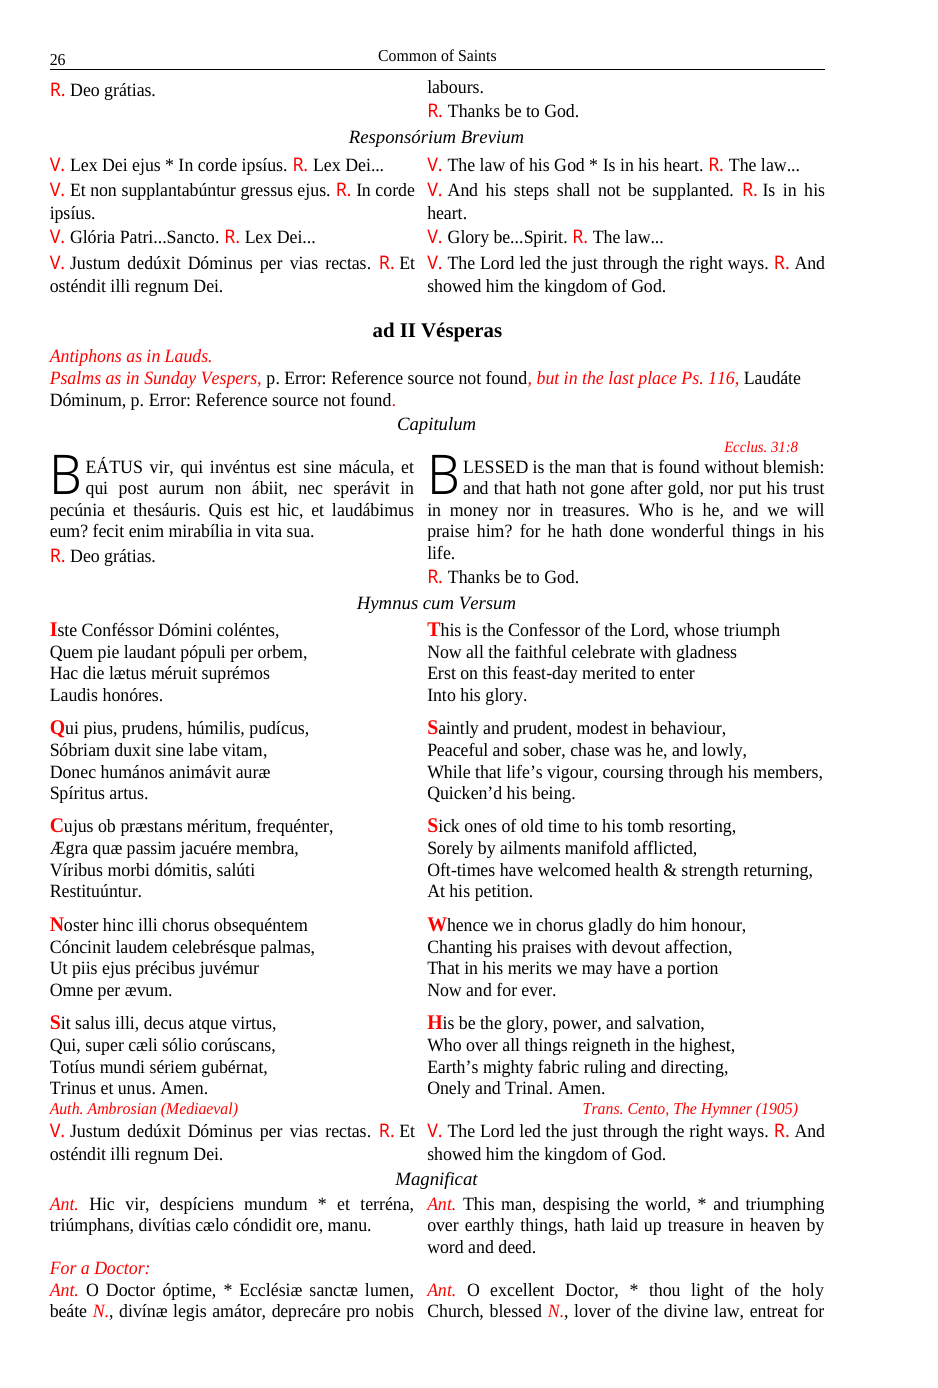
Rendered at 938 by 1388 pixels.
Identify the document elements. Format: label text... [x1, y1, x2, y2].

table_header Ant. O Doctor óptime, * Ecclésiæ sanctæ lumen, beáte N., divínæ legis amátor, deprecáre pro nobis [50, 1279, 421, 1322]
table_cell [421, 902, 825, 912]
table_cell Cujus ob præstans méritum, frequénter, Ægra quæ passim jacuére membra, Víribus morbi dómitis, salúti Restituúntur. [50, 813, 421, 902]
table_cell Sick ones of old time to his tomb resorting, Sorely by ailments manifold afflicted, Oft-times have welcomed health & strength returning, At his petition. [421, 813, 825, 902]
table_cell Qui pius, prudens, húmilis, pudícus, Sóbriam duxit sine labe vitam, Donec humános animávit auræ Spíritus artus. [50, 715, 421, 804]
table_cell Sit salus illi, decus atque virtus, Qui, super cæli sólio corúscans, Totíus mundi sériem gubérnat, Trinus et unus. Amen. [50, 1010, 421, 1099]
table_header V. Justum dedúxit Dóminus per vias rectas. R. Et osténdit illi regnum Dei. [50, 249, 421, 296]
table_cell V. And his steps shall not be supplanted. R. Is in his heart. [421, 176, 825, 223]
table_header Iste Conféssor Dómini coléntes, Quem pie laudant pópuli per orbem, Hac die lætus méruit suprémos Laudis honóres. [50, 617, 421, 705]
text Ecclus. 31:8 [49, 438, 825, 456]
text Antiphons as in Lauds. [49, 345, 825, 367]
text ad II Vésperas [49, 318, 825, 342]
table_header V. The Lord led the just through the right ways. R. And showed him the kingdom of God. [421, 1118, 825, 1165]
table_header BLESSED is the man that is found without blemish: and that hath not gone after gold, nor put his trust in money nor in treasures. Who is he, and we will praise him? for he hath done wonderful things in his life. R. Thanks be to God. [421, 456, 825, 589]
table_header V. Lex Dei ejus * In corde ipsíus. R. Lex Dei... [50, 151, 421, 176]
table_cell V. Glória Patri...Sancto. R. Lex Dei... [50, 224, 421, 249]
table_header V. The Lord led the just through the right ways. R. And showed him the kingdom of God. [421, 249, 825, 296]
table_header V. The law of his God * Is in his heart. R. The law... [421, 151, 825, 176]
table_header Ant. O excellent Doctor, * thou light of the holy Church, blessed N., lover of the divine law, entreat for [421, 1279, 825, 1322]
table_cell [50, 1000, 421, 1010]
table_header This is the Confessor of the Lord, whose triumph Now all the faithful celebrate with gladness Erst on this feast-day merited to enter Into his glory. [421, 617, 825, 705]
table_cell [50, 902, 421, 912]
text For a Doctor: [49, 1257, 825, 1279]
text Capitulum [49, 413, 825, 435]
table_cell [421, 705, 825, 715]
table_cell [421, 1000, 825, 1010]
table_header V. Justum dedúxit Dóminus per vias rectas. R. Et osténdit illi regnum Dei. [50, 1118, 421, 1165]
table_header R. Deo grátias. [50, 76, 421, 123]
table_header BEÁTUS vir, qui invéntus est sine mácula, et qui post aurum non ábiit, nec sperávit in pecúnia et thesáuris. Quis est hic, et laudábimus eum? fecit enim mirabília in vita sua. R. Deo grátias. [50, 456, 421, 589]
table_cell [50, 804, 421, 813]
text Hymnus cum Versum [49, 592, 825, 613]
table_cell V. Glory be...Spirit. R. The law... [421, 224, 825, 249]
table_cell [50, 705, 421, 715]
table_cell Whence we in chorus gladly do him honour, Chanting his praises with devout affection, That in his merits we may have a portion Now and for ever. [421, 912, 825, 1000]
text Auth. Ambrosian (Mediaeval) Trans. Cento, The Hymner (1905) [49, 1099, 825, 1118]
table_header Ant. This man, despising the world, * and triumphing over earthly things, hath laid up treasure in heaven by word and deed. [421, 1193, 825, 1257]
table_cell His be the glory, power, and salvation, Who over all things reigneth in the highest, Earth’s mighty fabric ruling and directing, Onely and Trinal. Amen. [421, 1010, 825, 1099]
table_header Ant. Hic vir, despíciens mundum * et terréna, triúmphans, divítias cælo cóndidit ore, manu. [50, 1193, 421, 1257]
table_cell [421, 804, 825, 813]
table_cell V. Et non supplantabúntur gressus ejus. R. In corde ipsíus. [50, 176, 421, 223]
table_cell Noster hinc illi chorus obsequéntem Cóncinit laudem celebrésque palmas, Ut piis ejus précibus juvémur Omne per ævum. [50, 912, 421, 1000]
table_cell Saintly and prudent, modest in behaviour, Peaceful and sober, chase was he, and lowly, While that life’s vigour, coursing through his members, Quicken’d his being. [421, 715, 825, 804]
text Responsórium Brevium [49, 126, 825, 148]
table_header labours. R. Thanks be to God. [421, 76, 825, 123]
text Magnificat [49, 1168, 825, 1189]
text Psalms as in Sunday Vespers, p. , but in the last place Ps. 116, Laudáte Dóminum, p. . [49, 367, 825, 410]
